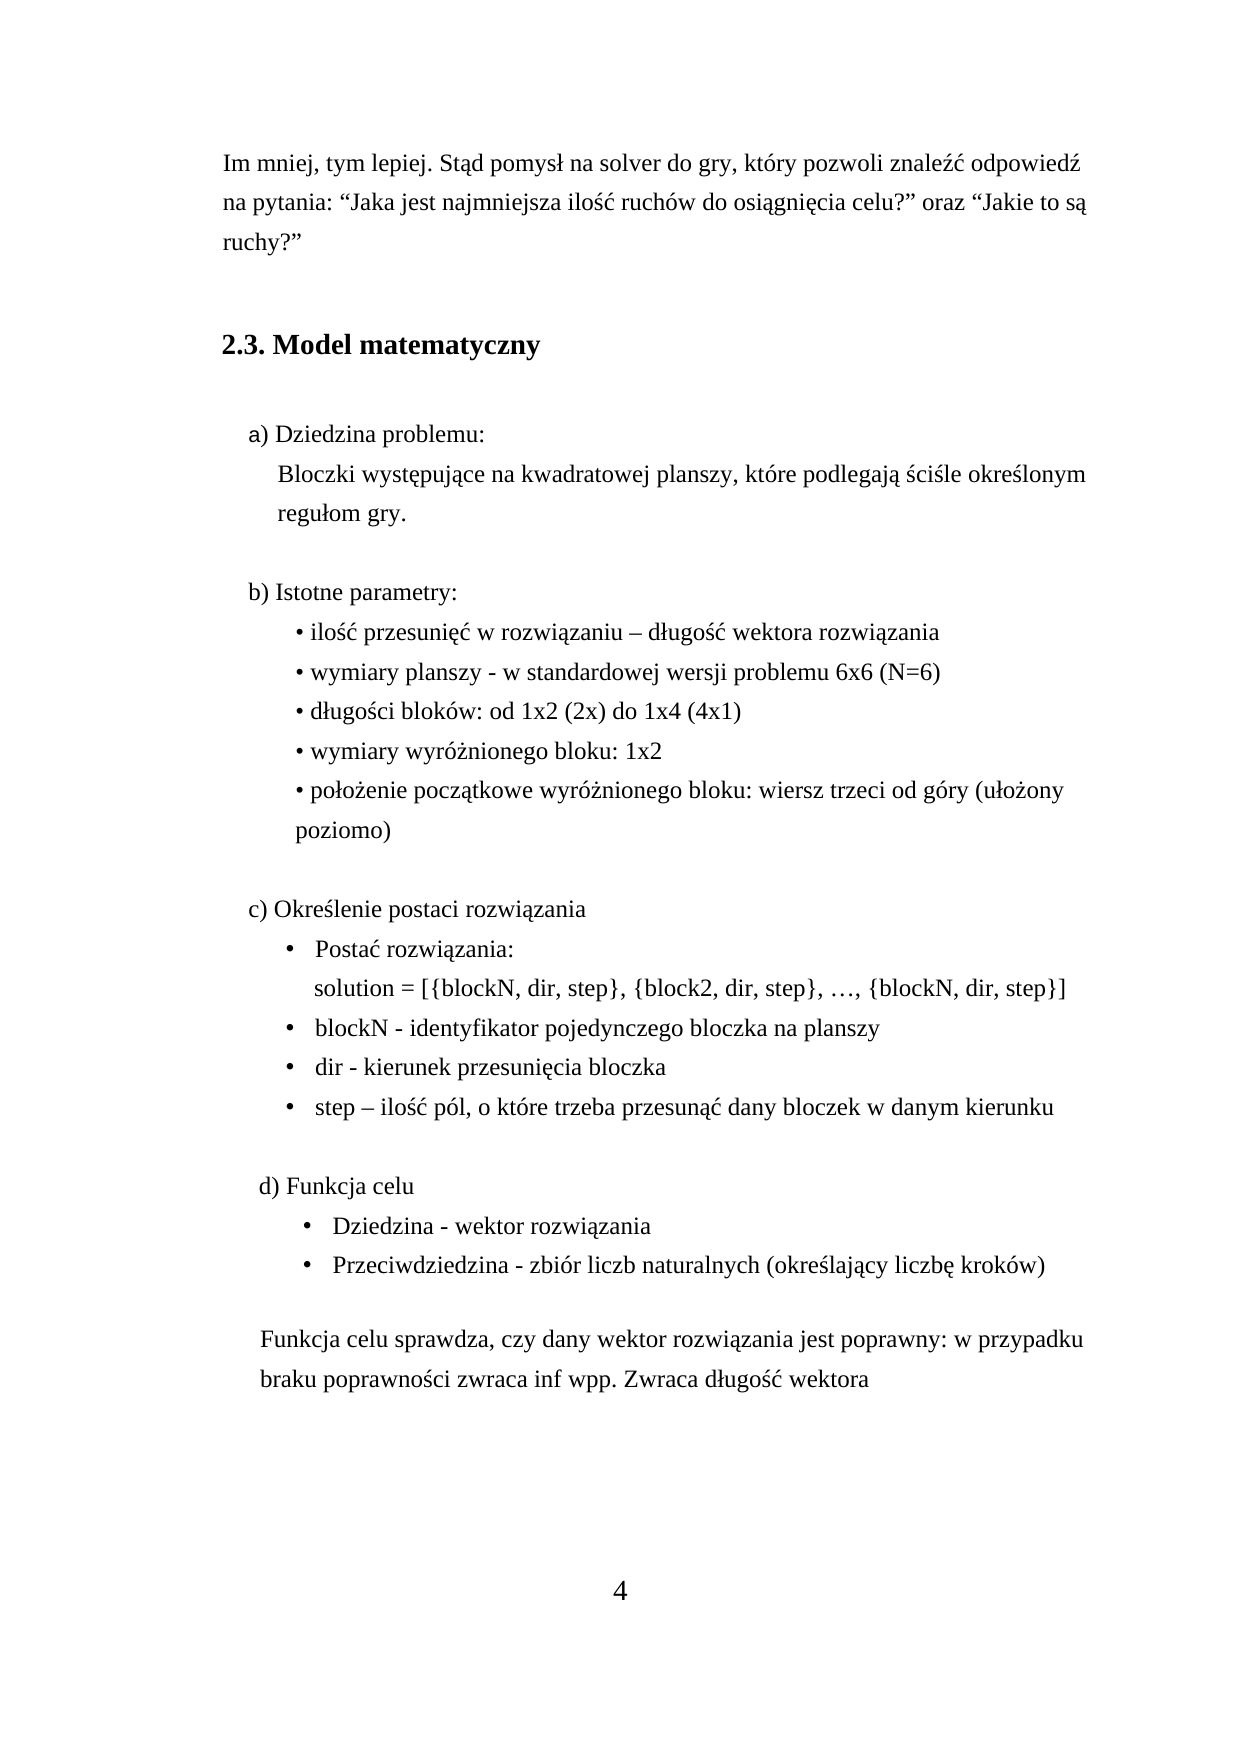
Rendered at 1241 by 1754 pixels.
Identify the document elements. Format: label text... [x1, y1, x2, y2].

text b) Istotne parametry: • ilość przesunięć w rozwiązaniu – długość wektora rozwiązania • wymiary planszy - w standardowej wersji problemu 6x6 (N=6) • długości bloków: od 1x2 (2x) do 1x4 (4x1) • wymiary wyróżnionego bloku: 1x2 • położenie początkowe wyróżnionego bloku: wiersz trzeci od góry (ułożony poziomo) [248, 577, 1093, 844]
text a) Dziedzina problemu: [248, 419, 1093, 448]
text solution = [{blockN, dir, step}, {block2, dir, step}, …, {blockN, dir, step}] [241, 973, 1093, 1002]
list Postać rozwiązania: [286, 934, 1093, 962]
subtitle 2.3. Model matematyczny [148, 327, 1093, 360]
list Dziedzina - wektor rozwiązania [303, 1211, 1093, 1239]
text Bloczki występujące na kwadratowej planszy, które podlegają ściśle określonym regułom gry. [277, 459, 1093, 527]
text Funkcja celu sprawdza, czy dany wektor rozwiązania jest poprawny: w przypadku braku poprawności zwraca inf wpp. Zwraca długość wektora [260, 1324, 1093, 1393]
list step – ilość pól, o które trzeba przesunąć dany bloczek w danym kierunku [286, 1092, 1093, 1121]
list blockN - identyfikator pojedynczego bloczka na planszy [286, 1013, 1093, 1042]
list d) Funkcja celu [229, 1171, 1093, 1200]
list Przeciwdziedzina - zbiór liczb naturalnych (określający liczbę kroków) [303, 1250, 1093, 1279]
list dir - kierunek przesunięcia bloczka [286, 1052, 1093, 1081]
text Im mniej, tym lepiej. Stąd pomysł na solver do gry, który pozwoli znaleźć odpowiedź na pytania: “Jaka jest najmniejsza ilość ruchów do osiągnięcia celu?” oraz “Jakie to są ruchy?” [223, 148, 1093, 256]
text c) Określenie postaci rozwiązania [248, 894, 1093, 923]
